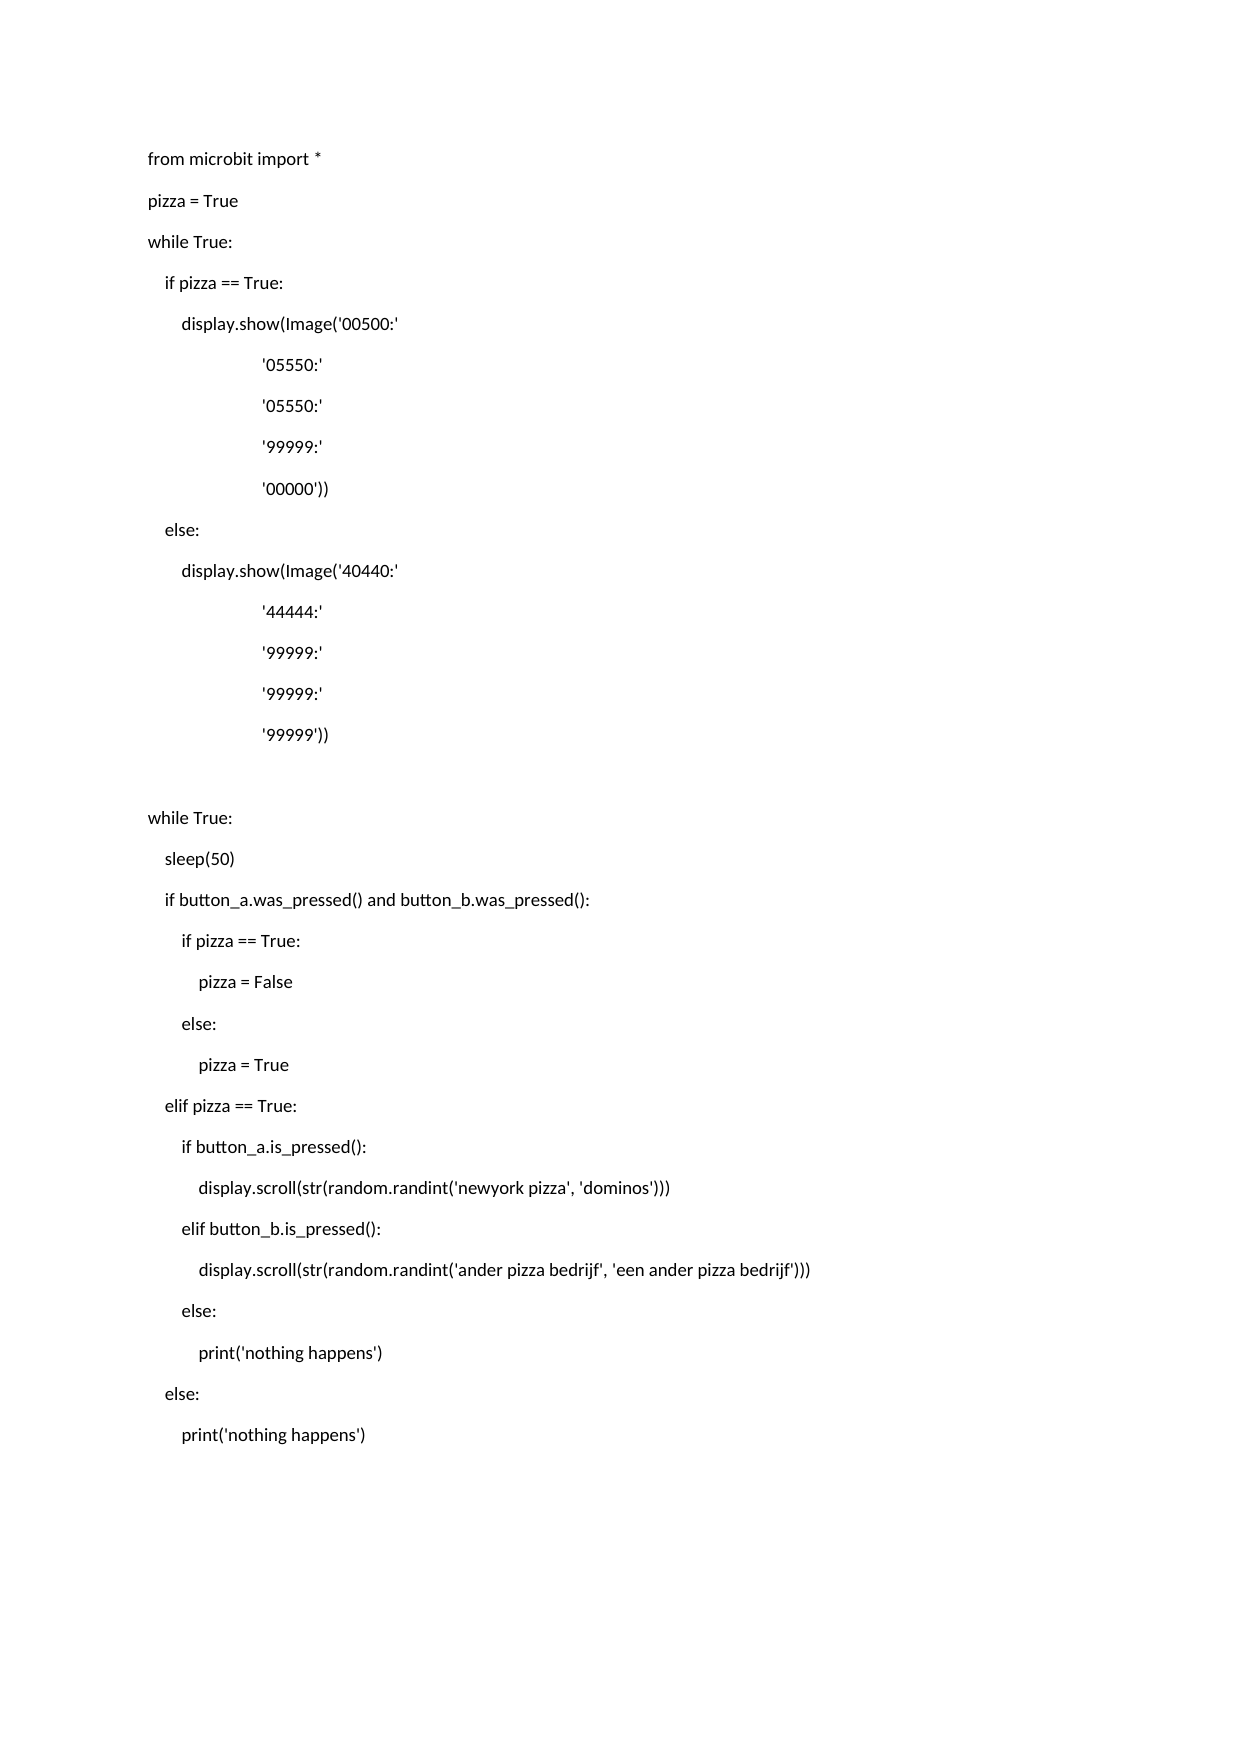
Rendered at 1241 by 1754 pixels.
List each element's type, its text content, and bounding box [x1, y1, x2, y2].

text if button_a.was_pressed() and button_b.was_pressed(): [148, 888, 1093, 911]
text from microbit import * [148, 148, 1093, 171]
text elif pizza == True: [148, 1094, 1093, 1117]
text if button_a.is_pressed(): [148, 1135, 1093, 1158]
text pizza = True [148, 189, 1093, 212]
text while True: [148, 230, 1093, 253]
text if pizza == True: [148, 271, 1093, 294]
text else: [148, 1382, 1093, 1405]
text '05550:' [148, 394, 1093, 417]
text display.show(Image('40440:' [148, 559, 1093, 582]
text '44444:' [148, 600, 1093, 623]
text '99999:' [148, 641, 1093, 664]
text elif button_b.is_pressed(): [148, 1217, 1093, 1240]
text '05550:' [148, 353, 1093, 376]
text else: [148, 1012, 1093, 1034]
text if pizza == True: [148, 929, 1093, 952]
text display.scroll(str(random.randint('newyork pizza', 'dominos'))) [148, 1176, 1093, 1199]
text pizza = True [148, 1053, 1093, 1076]
text '99999')) [148, 724, 1093, 747]
text '99999:' [148, 682, 1093, 705]
text while True: [148, 806, 1093, 829]
text '99999:' [148, 436, 1093, 458]
text display.show(Image('00500:' [148, 312, 1093, 335]
text '00000')) [148, 477, 1093, 500]
text display.scroll(str(random.randint('ander pizza bedrijf', 'een ander pizza bedrijf'))) [148, 1258, 1093, 1281]
text pizza = False [148, 971, 1093, 993]
text print('nothing happens') [148, 1423, 1093, 1446]
text print('nothing happens') [148, 1341, 1093, 1364]
text else: [148, 518, 1093, 541]
text else: [148, 1300, 1093, 1323]
text sleep(50) [148, 847, 1093, 870]
